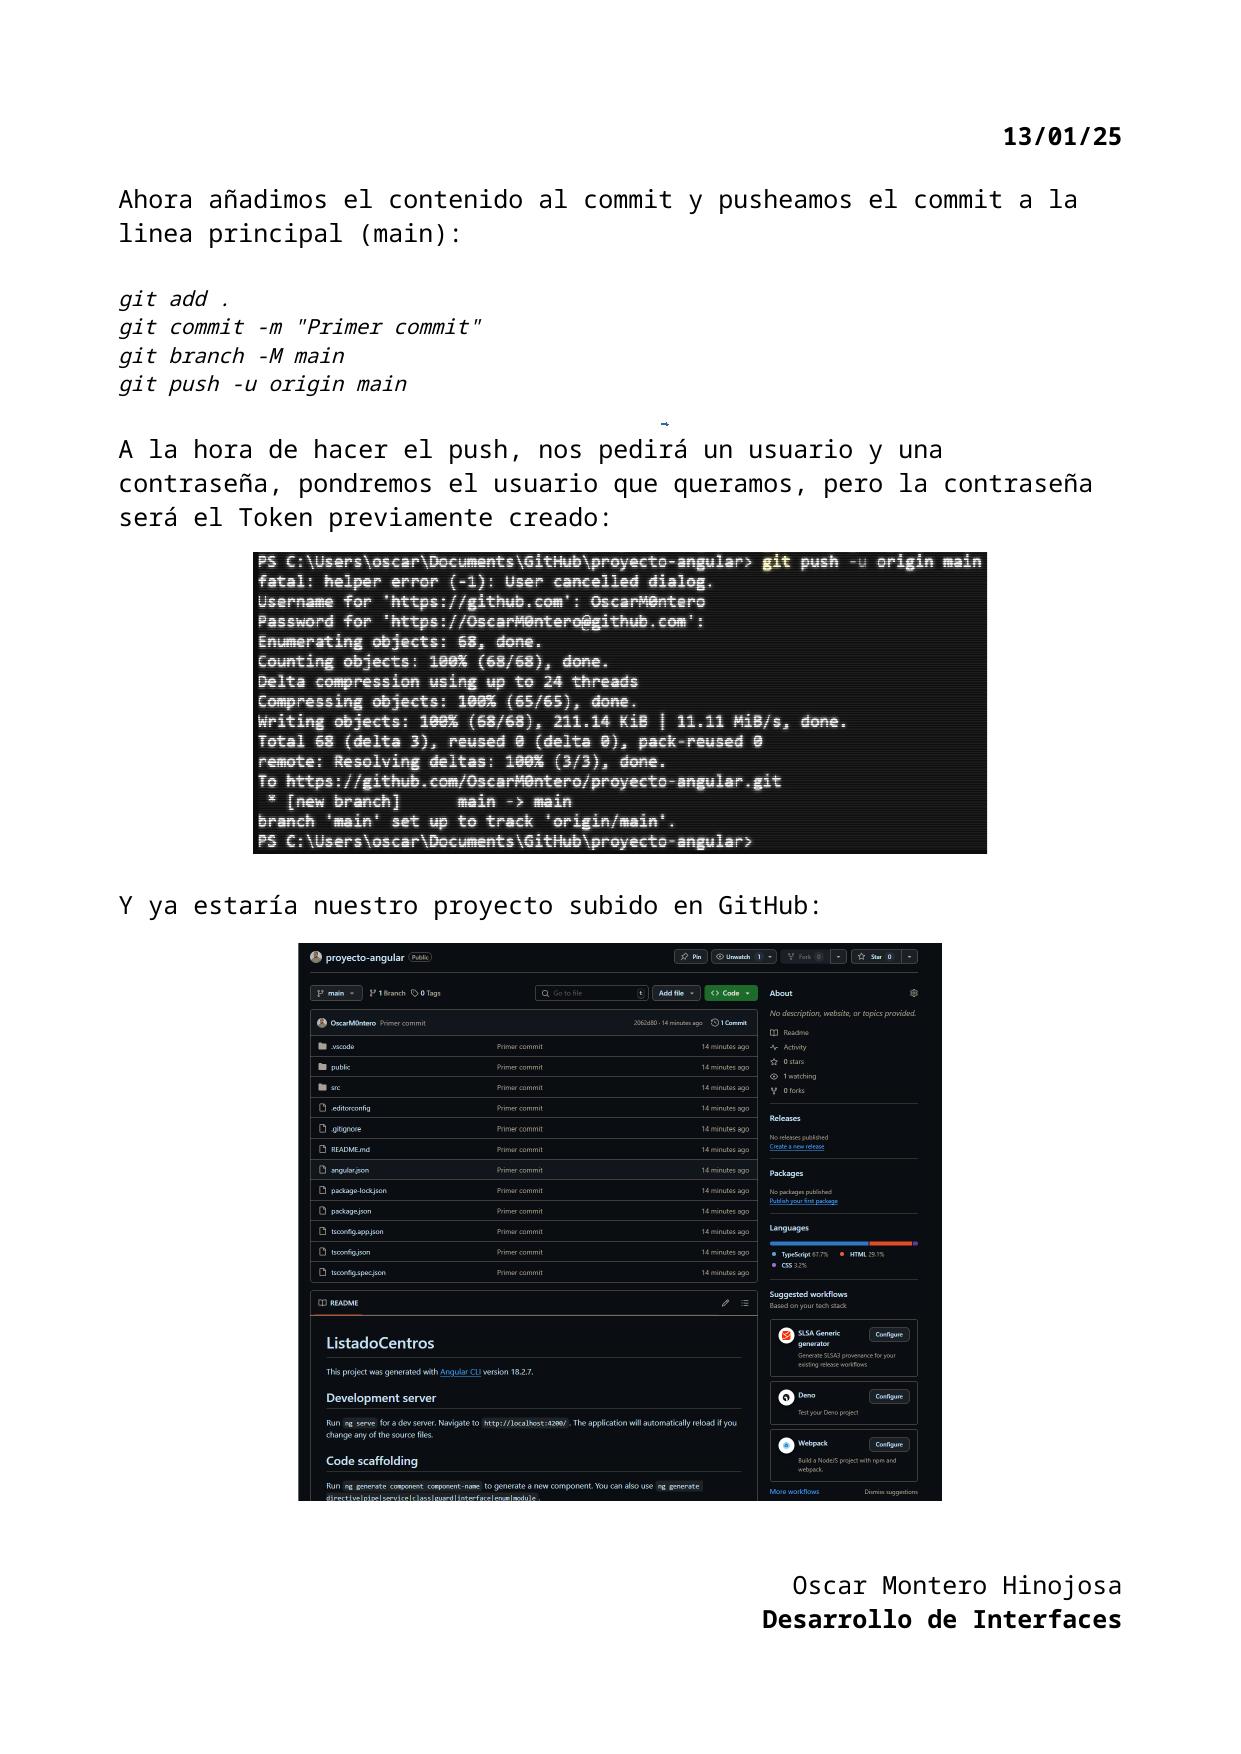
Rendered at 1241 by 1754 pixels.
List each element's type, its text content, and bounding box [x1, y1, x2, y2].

picture [298, 943, 942, 1501]
text git commit -m "Primer commit" [118, 312, 1122, 341]
text Ahora añadimos el contenido al commit y pusheamos el commit a la linea principal (main): [118, 182, 1122, 250]
text A la hora de hacer el push, nos pedirá un usuario y una contraseña, pondremos el usuario que queramos, pero la contraseña será el Token previamente creado: [118, 432, 1122, 534]
text git push -u origin main [118, 369, 1122, 398]
picture [253, 552, 988, 854]
text git branch -M main [118, 341, 1122, 369]
text Y ya estaría nuestro proyecto subido en GitHub: [118, 888, 1122, 922]
text git add . [118, 284, 1122, 312]
